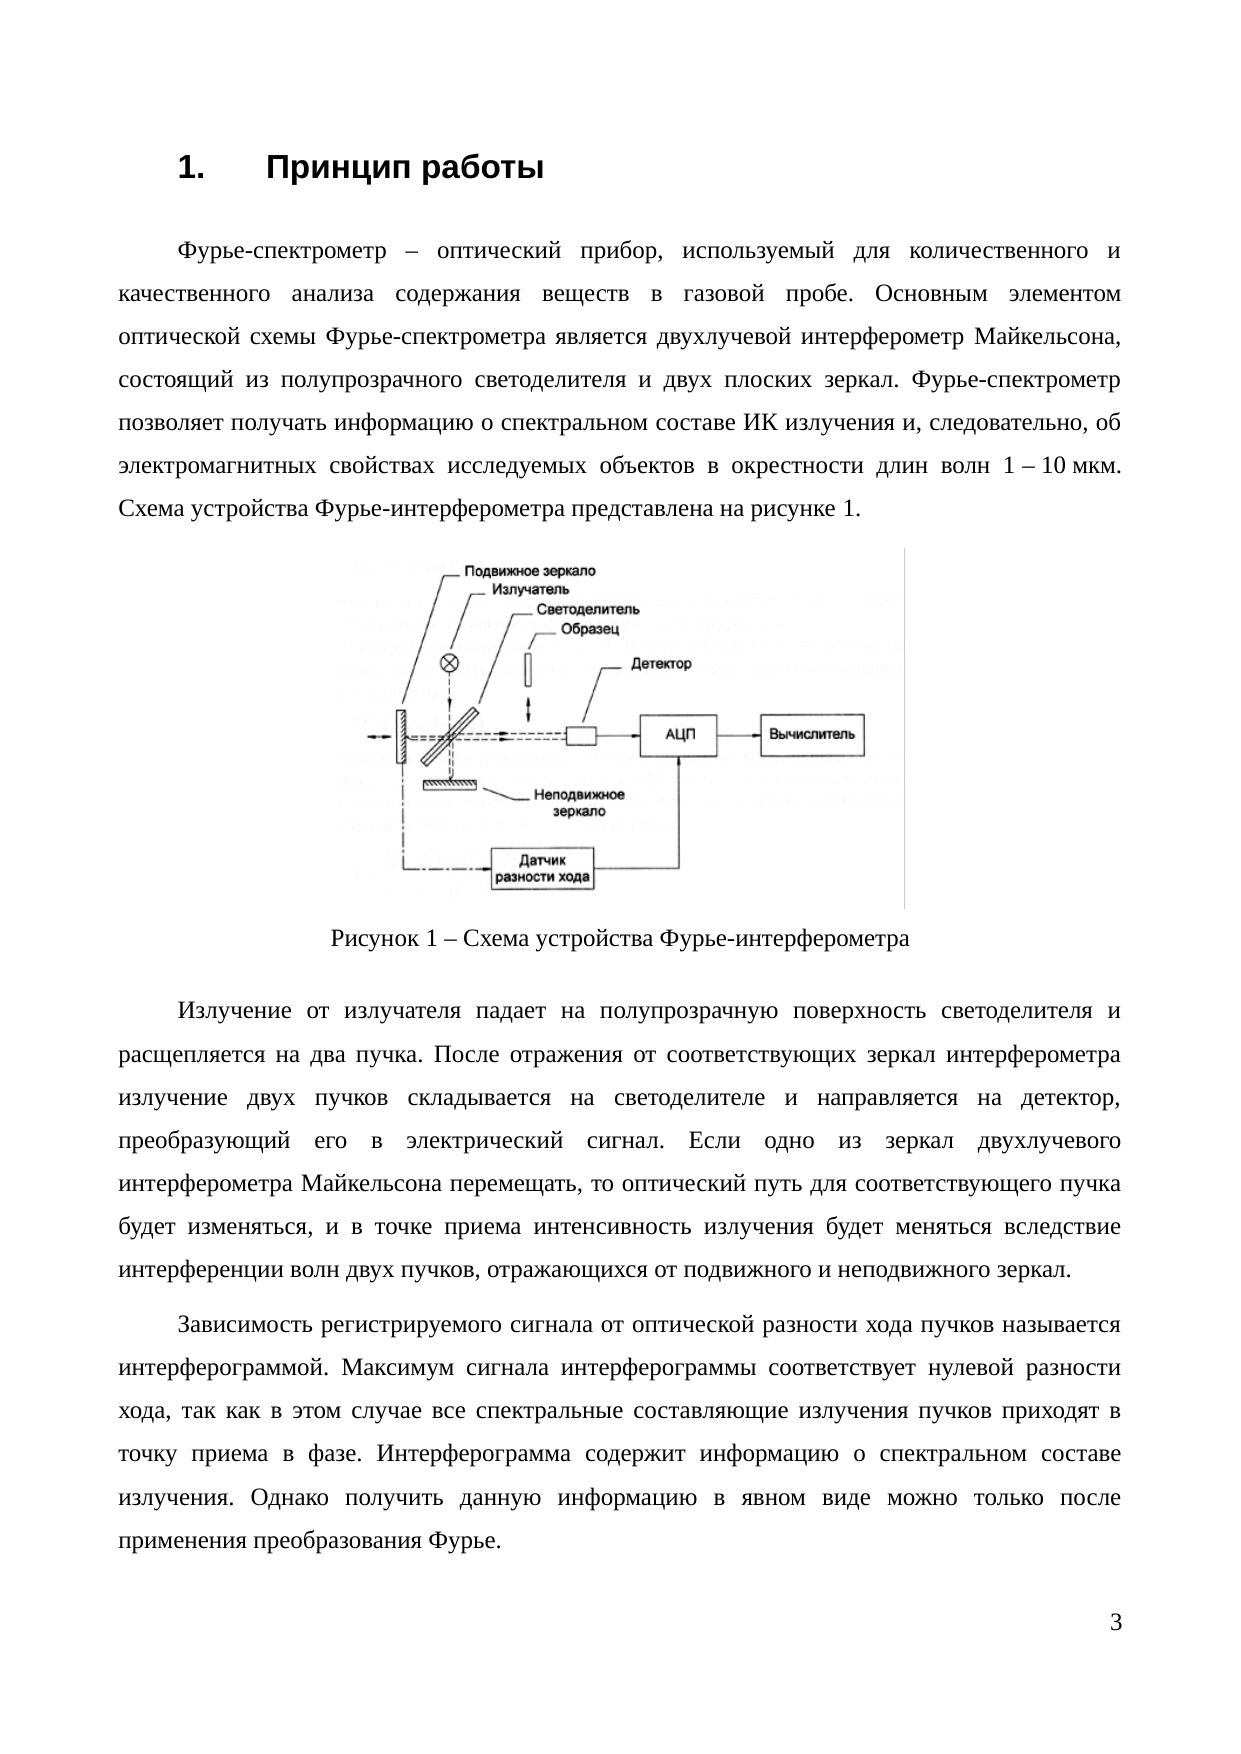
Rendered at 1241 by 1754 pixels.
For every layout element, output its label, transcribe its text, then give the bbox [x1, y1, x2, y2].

text Излучение от излучателя падает на полупрозрачную поверхность светоделителя и расщепляется на два пучка. После отражения от соответствующих зеркал интерферометра излучение двух пучков складывается на светоделителе и направляется на детектор, преобразующий его в электрический сигнал. Если одно из зеркал двухлучевого интерферометра Майкельсона перемещать, то оптический путь для соответствующего пучка будет изменяться, и в точке приема интенсивность излучения будет меняться вследствие интерференции волн двух пучков, отражающихся от подвижного и неподвижного зеркал. [118, 996, 1122, 1283]
text Фурье-спектрометр – оптический прибор, используемый для количественного и качественного анализа содержания веществ в газовой пробе. Основным элементом оптической схемы Фурье-спектрометра является двухлучевой интерферометр Майкельсона, состоящий из полупрозрачного светоделителя и двух плоских зеркал. Фурье-спектрометр позволяет получать информацию о спектральном составе ИК излучения и, следовательно, об электромагнитных свойствах исследуемых объектов в окрестности длин волн 1 – 10 мкм. Схема устройства Фурье-интерферометра представлена на рисунке 1. [118, 235, 1122, 522]
subtitle Принцип работы [118, 148, 1122, 186]
text Зависимость регистрируемого сигнала от оптической разности хода пучков называется интерферограммой. Максимум сигнала интерферограммы соответствует нулевой разности хода, так как в этом случае все спектральные составляющие излучения пучков приходят в точку приема в фазе. Интерферограмма содержит информацию о спектральном составе излучения. Однако получить данную информацию в явном виде можно только после применения преобразования Фурье. [118, 1309, 1122, 1553]
picture [334, 548, 906, 909]
text Рисунок 1 – Схема устройства Фурье-интерферометра [118, 923, 1122, 952]
